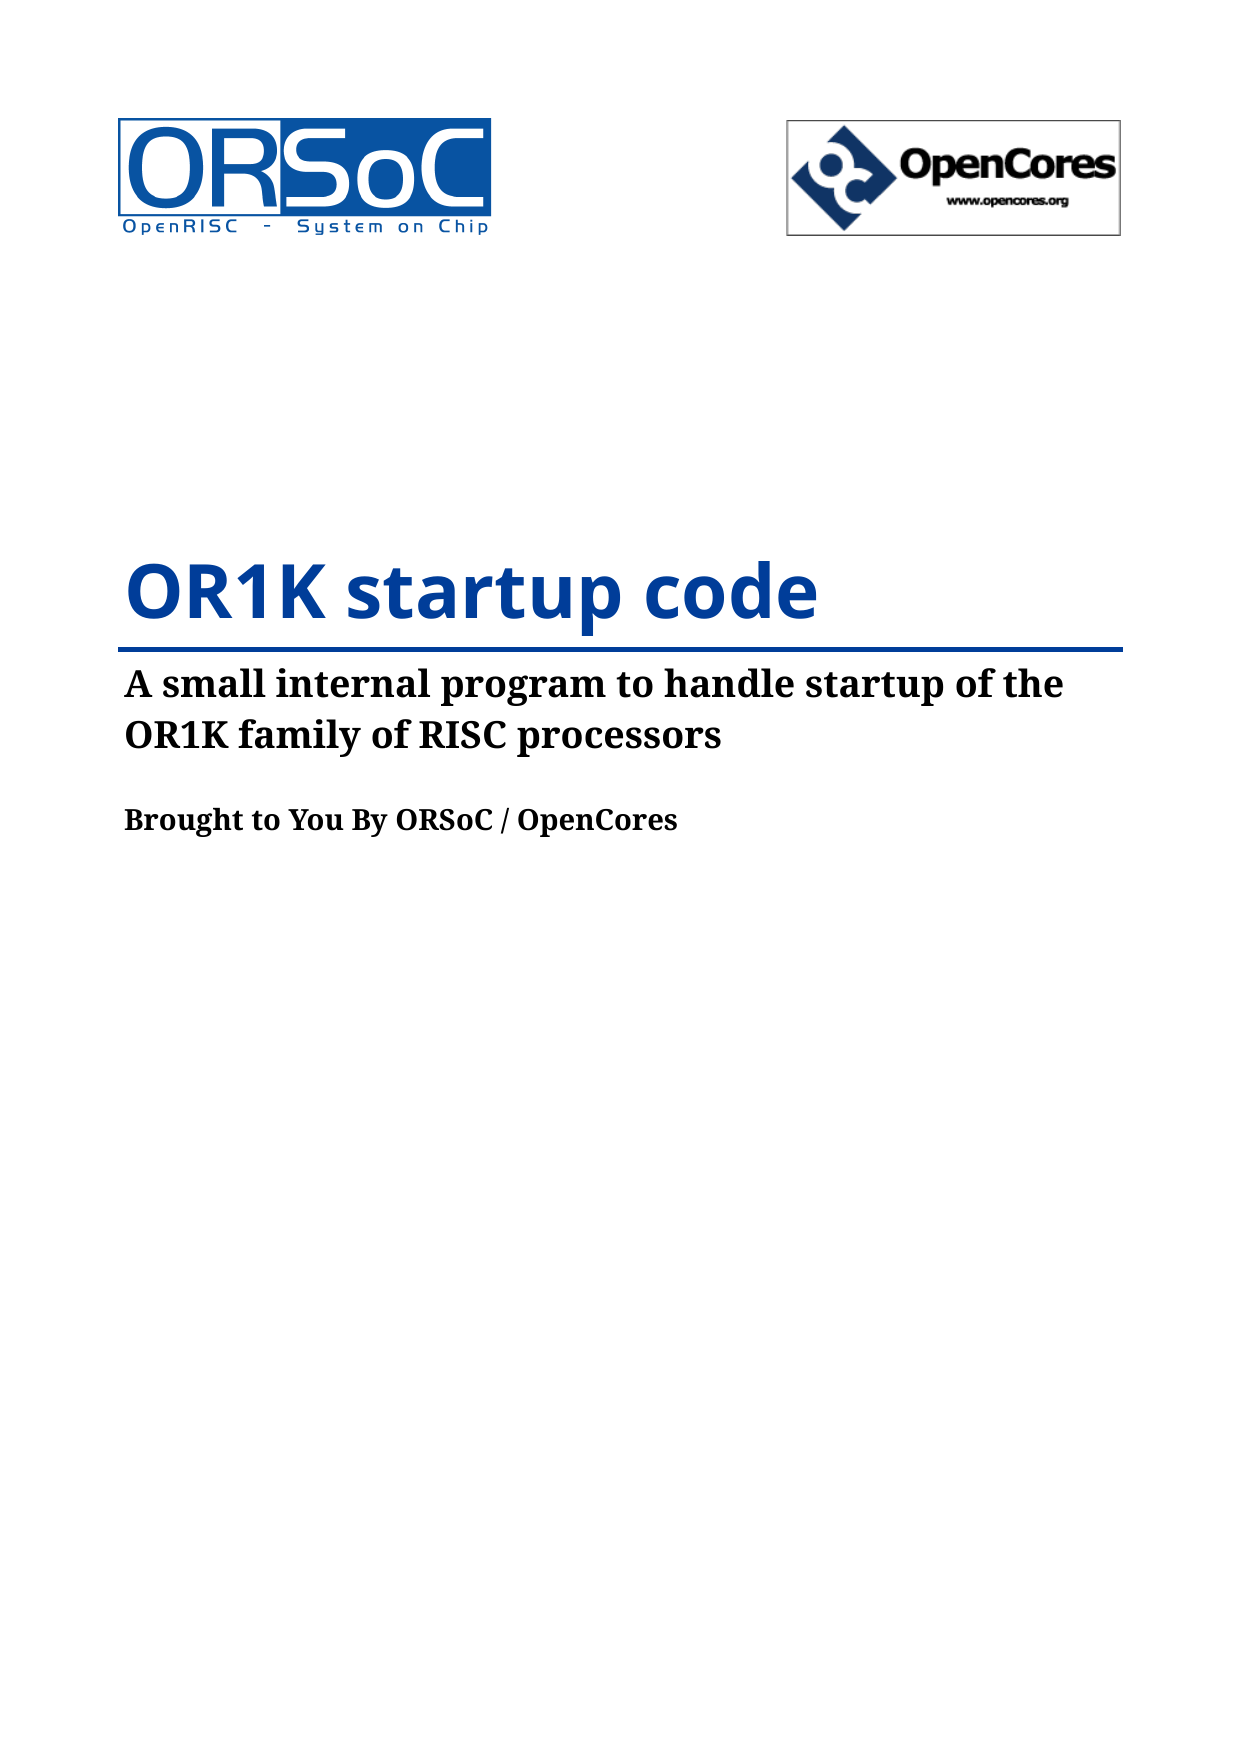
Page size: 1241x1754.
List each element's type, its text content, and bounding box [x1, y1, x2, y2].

picture [786, 120, 1121, 236]
table_header OR1K startup code [118, 295, 1122, 647]
table_cell Brought to You By ORSoC / OpenCores [118, 794, 1122, 895]
table_cell A small internal program to handle startup of the OR1K family of RISC processors [118, 652, 1122, 794]
picture [118, 118, 492, 235]
